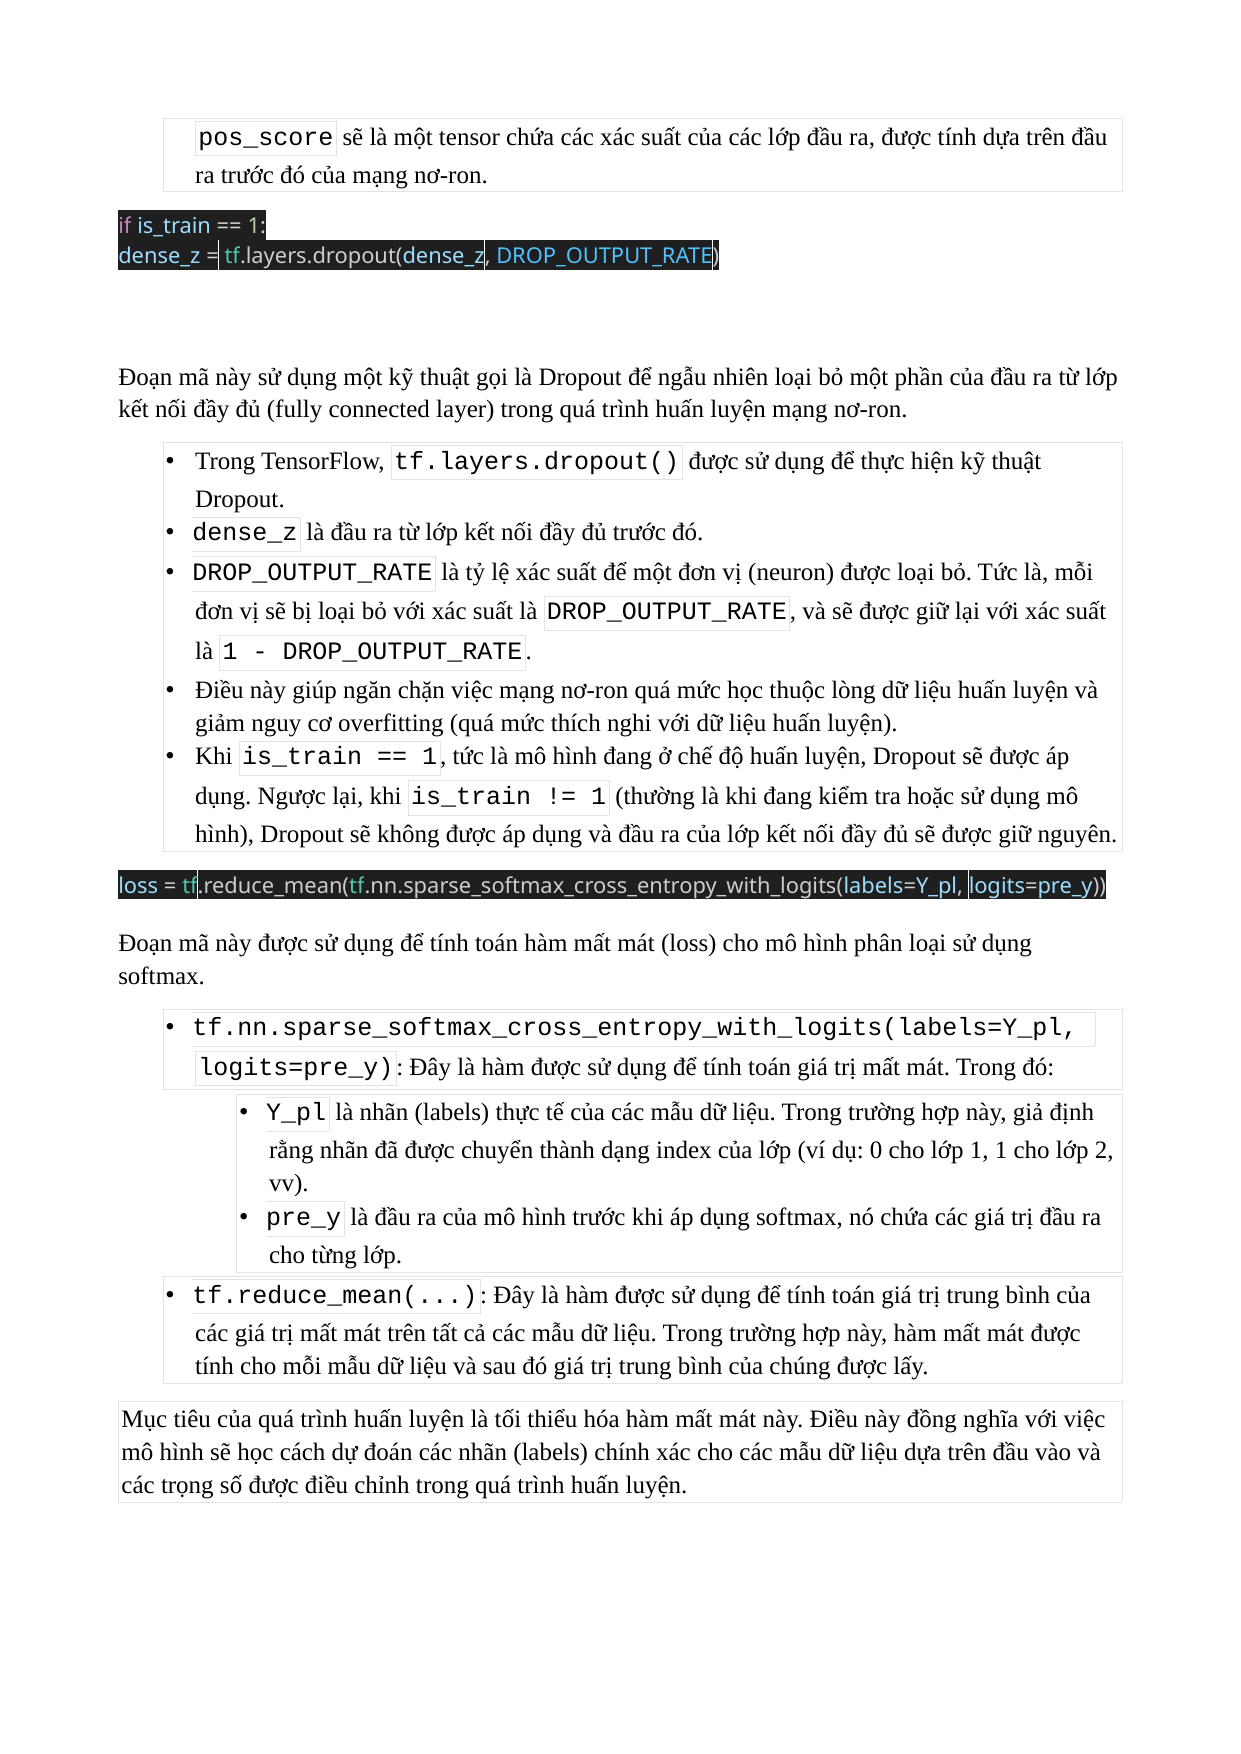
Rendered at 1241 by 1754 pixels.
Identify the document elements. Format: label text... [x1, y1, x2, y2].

text Đoạn mã này được sử dụng để tính toán hàm mất mát (loss) cho mô hình phân loại sử dụng softmax. [118, 928, 1122, 990]
list tf.nn.sparse_softmax_cross_entropy_with_logits(labels=Y_pl, logits=pre_y): Đây là hàm được sử dụng để tính toán giá trị mất mát. Trong đó: [164, 1010, 1122, 1089]
text Đoạn mã này sử dụng một kỹ thuật gọi là Dropout để ngẫu nhiên loại bỏ một phần của đầu ra từ lớp kết nối đầy đủ (fully connected layer) trong quá trình huấn luyện mạng nơ-ron. [118, 328, 1122, 423]
text loss = tf.reduce_mean(tf.nn.sparse_softmax_cross_entropy_with_logits(labels=Y_pl, logits=pre_y)) [118, 869, 1122, 899]
list Trong TensorFlow, tf.layers.dropout() được sử dụng để thực hiện kỹ thuật Dropout. [164, 443, 1122, 513]
text if is_train == 1: [118, 210, 1122, 240]
text Mục tiêu của quá trình huấn luyện là tối thiểu hóa hàm mất mát này. Điều này đồng nghĩa với việc mô hình sẽ học cách dự đoán các nhãn (labels) chính xác cho các mẫu dữ liệu dựa trên đầu vào và các trọng số được điều chỉnh trong quá trình huấn luyện. [119, 1402, 1122, 1502]
list DROP_OUTPUT_RATE là tỷ lệ xác suất để một đơn vị (neuron) được loại bỏ. Tức là, mỗi đơn vị sẽ bị loại bỏ với xác suất là DROP_OUTPUT_RATE, và sẽ được giữ lại với xác suất là 1 - DROP_OUTPUT_RATE. [164, 553, 1122, 670]
list pos_score sẽ là một tensor chứa các xác suất của các lớp đầu ra, được tính dựa trên đầu ra trước đó của mạng nơ-ron. [164, 119, 1122, 191]
list Điều này giúp ngăn chặn việc mạng nơ-ron quá mức học thuộc lòng dữ liệu huấn luyện và giảm nguy cơ overfitting (quá mức thích nghi với dữ liệu huấn luyện). [164, 672, 1122, 737]
text dense_z = tf.layers.dropout(dense_z, DROP_OUTPUT_RATE) [118, 240, 1122, 270]
list Khi is_train == 1, tức là mô hình đang ở chế độ huấn luyện, Dropout sẽ được áp dụng. Ngược lại, khi is_train != 1 (thường là khi đang kiểm tra hoặc sử dụng mô hình), Dropout sẽ không được áp dụng và đầu ra của lớp kết nối đầy đủ sẽ được giữ nguyên. [164, 738, 1122, 851]
list Y_pl là nhãn (labels) thực tế của các mẫu dữ liệu. Trong trường hợp này, giả định rằng nhãn đã được chuyển thành dạng index của lớp (ví dụ: 0 cho lớp 1, 1 cho lớp 2, vv). [237, 1095, 1122, 1197]
list dense_z là đầu ra từ lớp kết nối đầy đủ trước đó. [164, 514, 1122, 551]
list pre_y là đầu ra của mô hình trước khi áp dụng softmax, nó chứa các giá trị đầu ra cho từng lớp. [237, 1198, 1122, 1272]
list tf.reduce_mean(...): Đây là hàm được sử dụng để tính toán giá trị trung bình của các giá trị mất mát trên tất cả các mẫu dữ liệu. Trong trường hợp này, hàm mất mát được tính cho mỗi mẫu dữ liệu và sau đó giá trị trung bình của chúng được lấy. [164, 1277, 1122, 1383]
